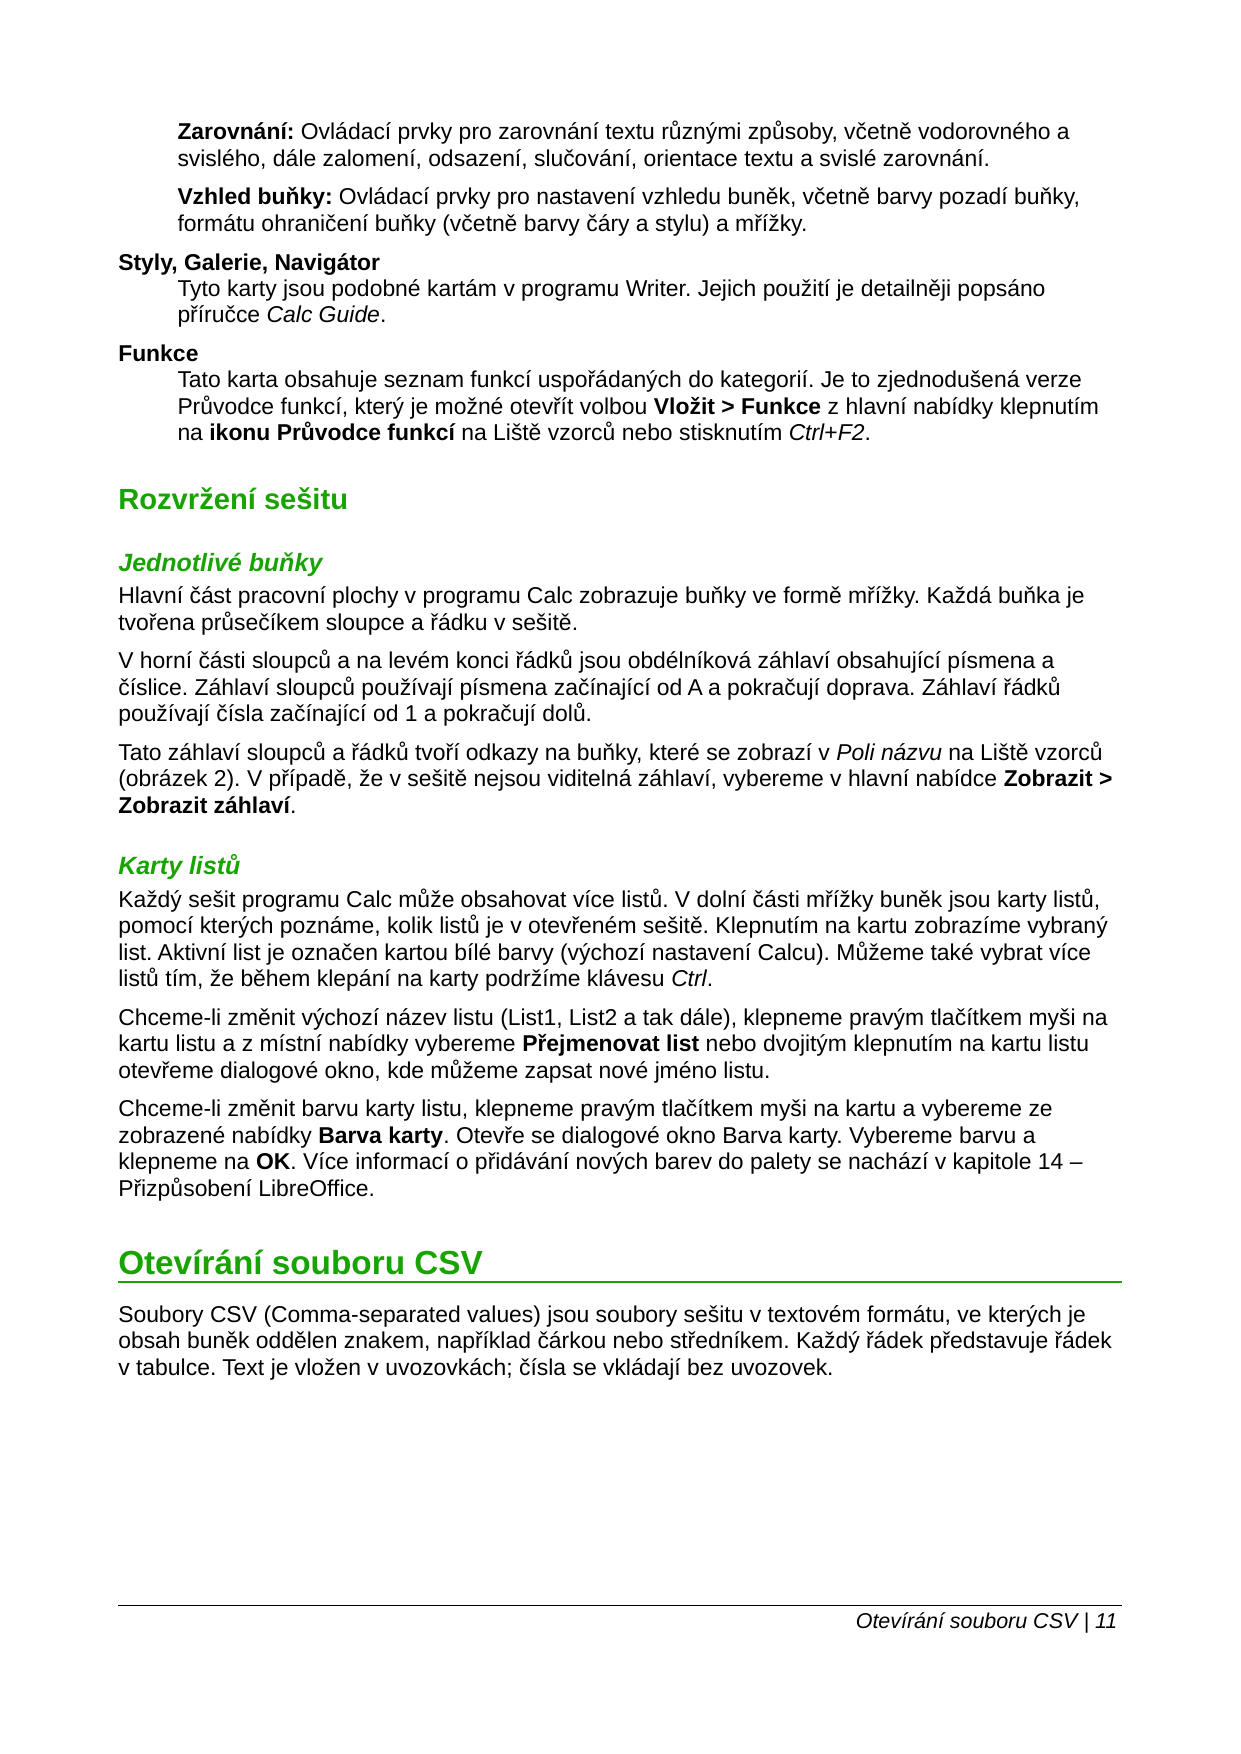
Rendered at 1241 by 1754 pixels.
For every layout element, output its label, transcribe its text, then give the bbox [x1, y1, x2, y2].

text Chceme-li změnit výchozí název listu (List1, List2 a tak dále), klepneme pravým tlačítkem myši na kartu listu a z místní nabídky vybereme Přejmenovat list nebo dvojitým klepnutím na kartu listu otevřeme dialogové okno, kde můžeme zapsat nové jméno listu. [118, 1004, 1122, 1083]
subtitle Jednotlivé buňky [118, 548, 1122, 576]
text Soubory CSV (Comma-separated values) jsou soubory sešitu v textovém formátu, ve kterých je obsah buněk oddělen znakem, například čárkou nebo středníkem. Každý řádek představuje řádek v tabulce. Text je vložen v uvozovkách; čísla se vkládají bez uvozovek. [118, 1301, 1122, 1380]
text Styly, Galerie, Navigátor [118, 248, 1122, 275]
text Funkce [118, 340, 1122, 366]
subtitle Otevírání souboru CSV [118, 1243, 1122, 1281]
text Každý sešit programu Calc může obsahovat více listů. V dolní části mřížky buněk jsou karty listů, pomocí kterých poznáme, kolik listů je v otevřeném sešitě. Klepnutím na kartu zobrazíme vybraný list. Aktivní list je označen kartou bílé barvy (výchozí nastavení Calcu). Můžeme také vybrat více listů tím, že během klepání na karty podržíme klávesu Ctrl. [118, 886, 1122, 991]
subtitle Karty listů [118, 851, 1122, 880]
text Chceme-li změnit barvu karty listu, klepneme pravým tlačítkem myši na kartu a vybereme ze zobrazené nabídky Barva karty. Otevře se dialogové okno Barva karty. Vybereme barvu a klepneme na OK. Více informací o přidávání nových barev do palety se nachází v kapitole 14 – Přizpůsobení LibreOffice. [118, 1095, 1122, 1201]
text Zarovnání: Ovládací prvky pro zarovnání textu různými způsoby, včetně vodorovného a svislého, dále zalomení, odsazení, slučování, orientace textu a svislé zarovnání. [177, 118, 1122, 171]
text Tato záhlaví sloupců a řádků tvoří odkazy na buňky, které se zobrazí v Poli názvu na Liště vzorců (obrázek 2). V případě, že v sešitě nejsou viditelná záhlaví, vybereme v hlavní nabídce Zobrazit > Zobrazit záhlaví. [118, 739, 1122, 818]
text Tato karta obsahuje seznam funkcí uspořádaných do kategorií. Je to zjednodušená verze Průvodce funkcí, který je možné otevřít volbou Vložit > Funkce z hlavní nabídky klepnutím na ikonu Průvodce funkcí na Liště vzorců nebo stisknutím Ctrl+F2. [177, 366, 1122, 446]
text Vzhled buňky: Ovládací prvky pro nastavení vzhledu buněk, včetně barvy pozadí buňky, formátu ohraničení buňky (včetně barvy čáry a stylu) a mřížky. [177, 183, 1122, 236]
text Tyto karty jsou podobné kartám v programu Writer. Jejich použití je detailněji popsáno příručce Calc Guide. [177, 275, 1122, 328]
text Hlavní část pracovní plochy v programu Calc zobrazuje buňky ve formě mřížky. Každá buňka je tvořena průsečíkem sloupce a řádku v sešitě. [118, 582, 1122, 635]
subtitle Rozvržení sešitu [118, 482, 1122, 515]
text V horní části sloupců a na levém konci řádků jsou obdélníková záhlaví obsahující písmena a číslice. Záhlaví sloupců používají písmena začínající od A a pokračují doprava. Záhlaví řádků používají čísla začínající od 1 a pokračují dolů. [118, 647, 1122, 727]
